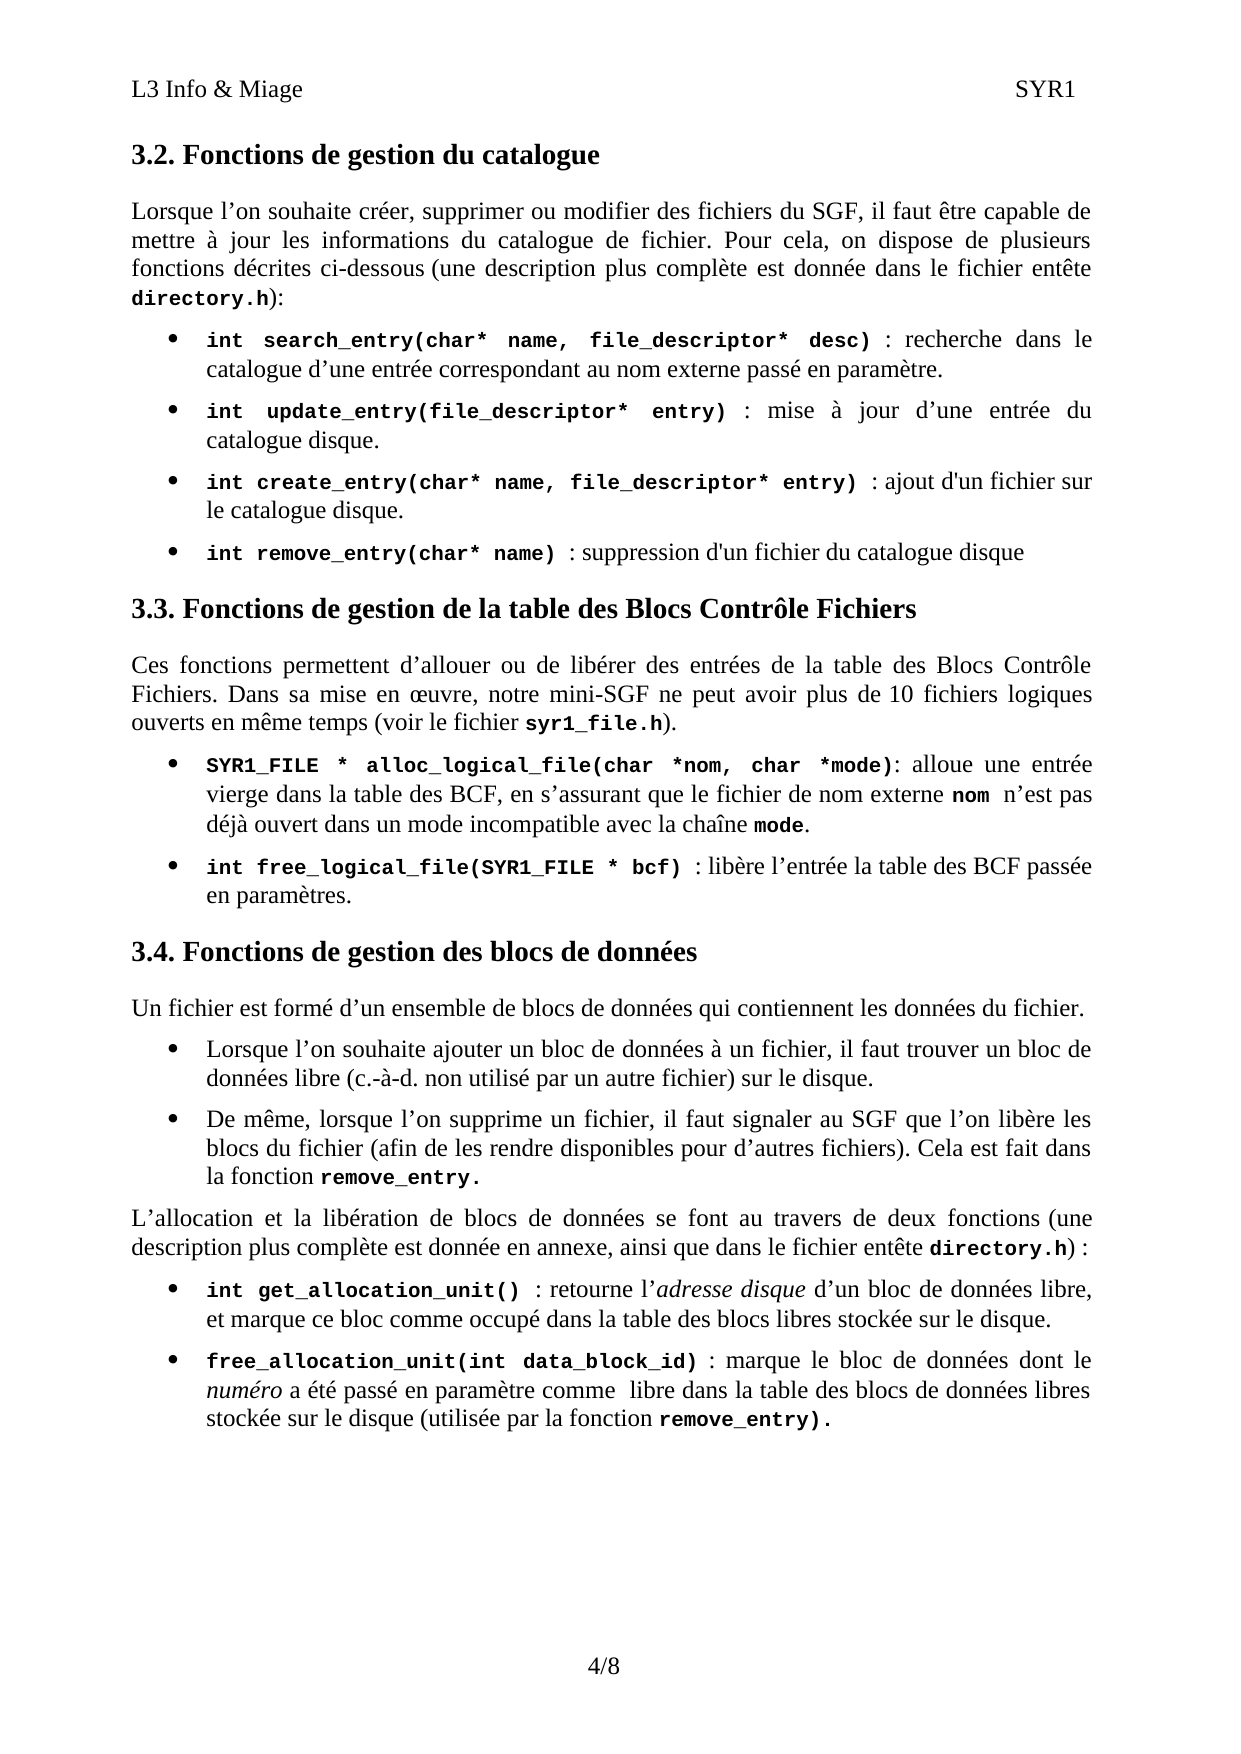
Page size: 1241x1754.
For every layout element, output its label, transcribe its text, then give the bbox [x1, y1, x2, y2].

list int free_logical_file(SYR1_FILE * bcf) : libère l’entrée la table des BCF passée en paramètres. [169, 851, 1092, 909]
text Lorsque l’on souhaite créer, supprimer ou modifier des fichiers du SGF, il faut être capable de mettre à jour les informations du catalogue de fichier. Pour cela, on dispose de plusieurs fonctions décrites ci-dessous (une description plus complète est donnée dans le fichier entête directory.h): [131, 196, 1092, 312]
list Lorsque l’on souhaite ajouter un bloc de données à un fichier, il faut trouver un bloc de données libre (c.-à-d. non utilisé par un autre fichier) sur le disque. [169, 1034, 1092, 1091]
text L’allocation et la libération de blocs de données se font au travers de deux fonctions (une description plus complète est donnée en annexe, ainsi que dans le fichier entête directory.h) : [131, 1203, 1092, 1262]
list int get_allocation_unit() : retourne l’adresse disque d’un bloc de données libre, et marque ce bloc comme occupé dans la table des blocs libres stockée sur le disque. [169, 1274, 1092, 1333]
list De même, lorsque l’on supprime un fichier, il faut signaler au SGF que l’on libère les blocs du fichier (afin de les rendre disponibles pour d’autres fichiers). Cela est fait dans la fonction remove_entry. [169, 1104, 1092, 1191]
list int create_entry(char* name, file_descriptor* entry) : ajout d'un fichier sur le catalogue disque. [169, 466, 1092, 524]
subtitle 3.2. Fonctions de gestion du catalogue [131, 137, 1092, 171]
list int remove_entry(char* name) : suppression d'un fichier du catalogue disque [169, 537, 1092, 566]
list int search_entry(char* name, file_descriptor* desc) : recherche dans le catalogue d’une entrée correspondant au nom externe passé en paramètre. [169, 324, 1092, 383]
subtitle 3.3. Fonctions de gestion de la table des Blocs Contrôle Fichiers [131, 591, 1092, 625]
text Ces fonctions permettent d’allouer ou de libérer des entrées de la table des Blocs Contrôle Fichiers. Dans sa mise en œuvre, notre mini-SGF ne peut avoir plus de 10 fichiers logiques ouverts en même temps (voir le fichier syr1_file.h). [131, 650, 1092, 737]
list SYR1_FILE * alloc_logical_file(char *nom, char *mode): alloue une entrée vierge dans la table des BCF, en s’assurant que le fichier de nom externe nom n’est pas déjà ouvert dans un mode incompatible avec la chaîne mode. [169, 749, 1092, 838]
subtitle 3.4. Fonctions de gestion des blocs de données [131, 934, 1092, 968]
list int update_entry(file_descriptor* entry) : mise à jour d’une entrée du catalogue disque. [169, 395, 1092, 453]
text Un fichier est formé d’un ensemble de blocs de données qui contiennent les données du fichier. [131, 993, 1092, 1021]
list free_allocation_unit(int data_block_id) : marque le bloc de données dont le numéro a été passé en paramètre comme libre dans la table des blocs de données libres stockée sur le disque (utilisée par la fonction remove_entry). [169, 1345, 1092, 1433]
